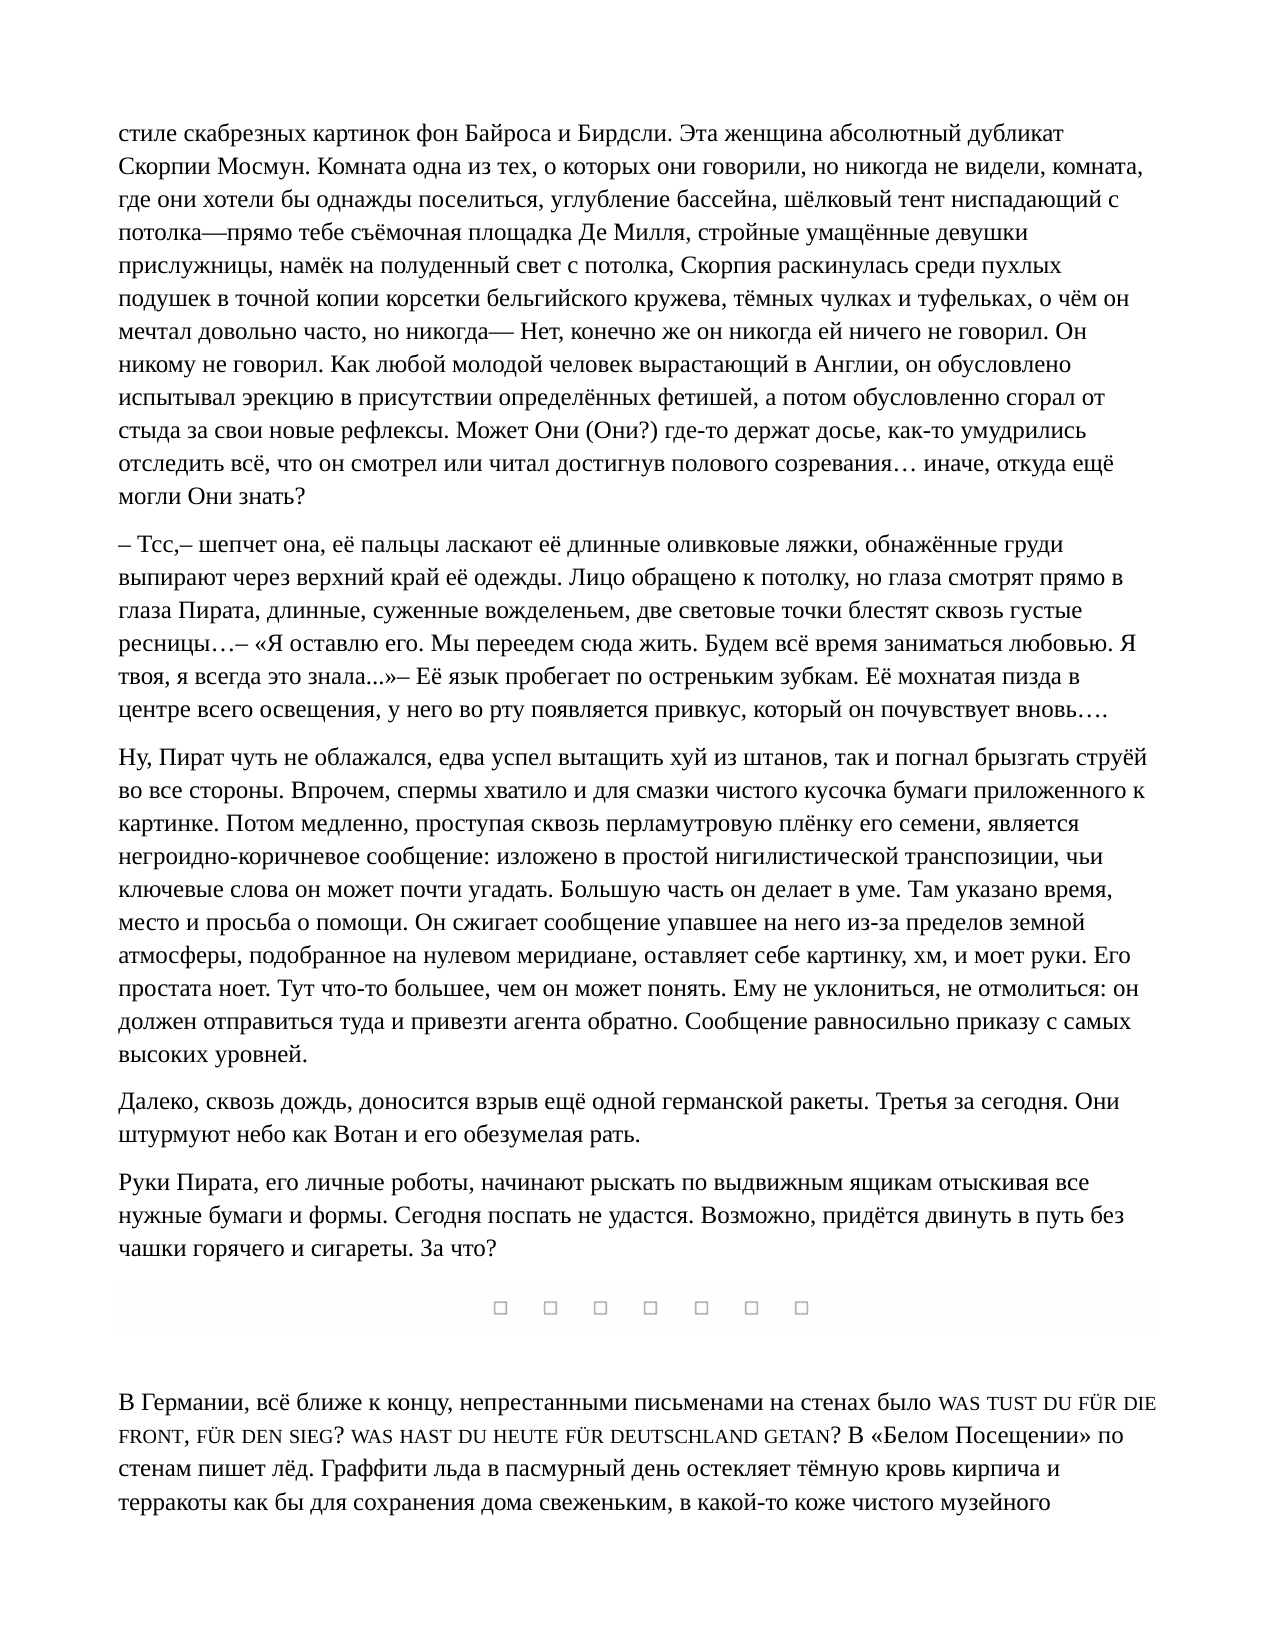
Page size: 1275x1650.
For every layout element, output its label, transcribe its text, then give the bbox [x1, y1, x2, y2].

text – Тсс,– шепчет она, её пальцы ласкают её длинные оливковые ляжки, обнажённые груди выпирают через верхний край её одежды. Лицо обращено к потолку, но глаза смотрят прямо в глаза Пирата, длинные, суженные вожделеньем, две световые точки блестят сквозь густые ресницы…– «Я оставлю его. Мы переедем сюда жить. Будем всё время заниматься любовью. Я твоя, я всегда это знала...»– Её язык пробегает по остреньким зубкам. Её мохнатая пизда в центре всего освещения, у него во рту появляется привкус, который он почувствует вновь…. [118, 529, 1157, 723]
text В Германии, всё ближе к концу, непрестанными письменами на стенах было was tust du für die front, für den sieg? was hast du heute für deutschland getan? В «Белом Посещении» по стенам пишет лёд. Граффити льда в пасмурный день остекляет тёмную кровь кирпича и терракоты как бы для сохранения дома свеженьким, в какой-то коже чистого музейного [118, 1387, 1157, 1515]
text Далеко, сквозь дождь, доносится взрыв ещё одной германской ракеты. Третья за сегодня. Они штурмуют небо как Вотан и его обезумелая рать. [118, 1086, 1157, 1148]
text стиле скабрезных картинок фон Байроса и Бирдсли. Эта женщина абсолютный дубликат Скорпии Мосмун. Комната одна из тех, о которых они говорили, но никогда не видели, комната, где они хотели бы однажды поселиться, углубление бассейна, шёлковый тент ниспадающий с потолка—прямо тебе съёмочная площадка Де Милля, стройные умащённые девушки прислужницы, намёк на полуденный свет с потолка, Скорпия раскинулась среди пухлых подушек в точной копии корсетки бельгийского кружева, тёмных чулках и туфельках, о чём он мечтал довольно часто, но никогда— Нет, конечно же он никогда ей ничего не говорил. Он никому не говорил. Как любой молодой человек вырастающий в Англии, он обусловлено испытывал эрекцию в присутствии определённых фетишей, а потом обусловленно сгорал от стыда за свои новые рефлексы. Может Они (Они?) где-то держат досье, как-то умудрились отследить всё, что он смотрел или читал достигнув полового созревания… иначе, откуда ещё могли Они знать? [118, 118, 1157, 510]
text Руки Пирата, его личные роботы, начинают рыскать по выдвижным ящикам отыскивая все нужные бумаги и формы. Сегодня поспать не удастся. Возможно, придётся двинуть в путь без чашки горячего и сигареты. За что? [118, 1167, 1157, 1262]
picture [118, 1280, 1157, 1336]
text Ну, Пират чуть не облажался, едва успел вытащить хуй из штанов, так и погнал брызгать струёй во все стороны. Впрочем, спермы хватило и для смазки чистого кусочка бумаги приложенного к картинке. Потом медленно, проступая сквозь перламутровую плёнку его семени, является негроидно-коричневое сообщение: изложено в простой нигилистической транспозиции, чьи ключевые слова он может почти угадать. Большую часть он делает в уме. Там указано время, место и просьба о помощи. Он сжигает сообщение упавшее на него из-за пределов земной атмосферы, подобранное на нулевом меридиане, оставляет себе картинку, хм, и моет руки. Его простата ноет. Тут что-то большее, чем он может понять. Ему не уклониться, не отмолиться: он должен отправиться туда и привезти агента обратно. Сообщение равносильно приказу с самых высоких уровней. [118, 742, 1157, 1068]
